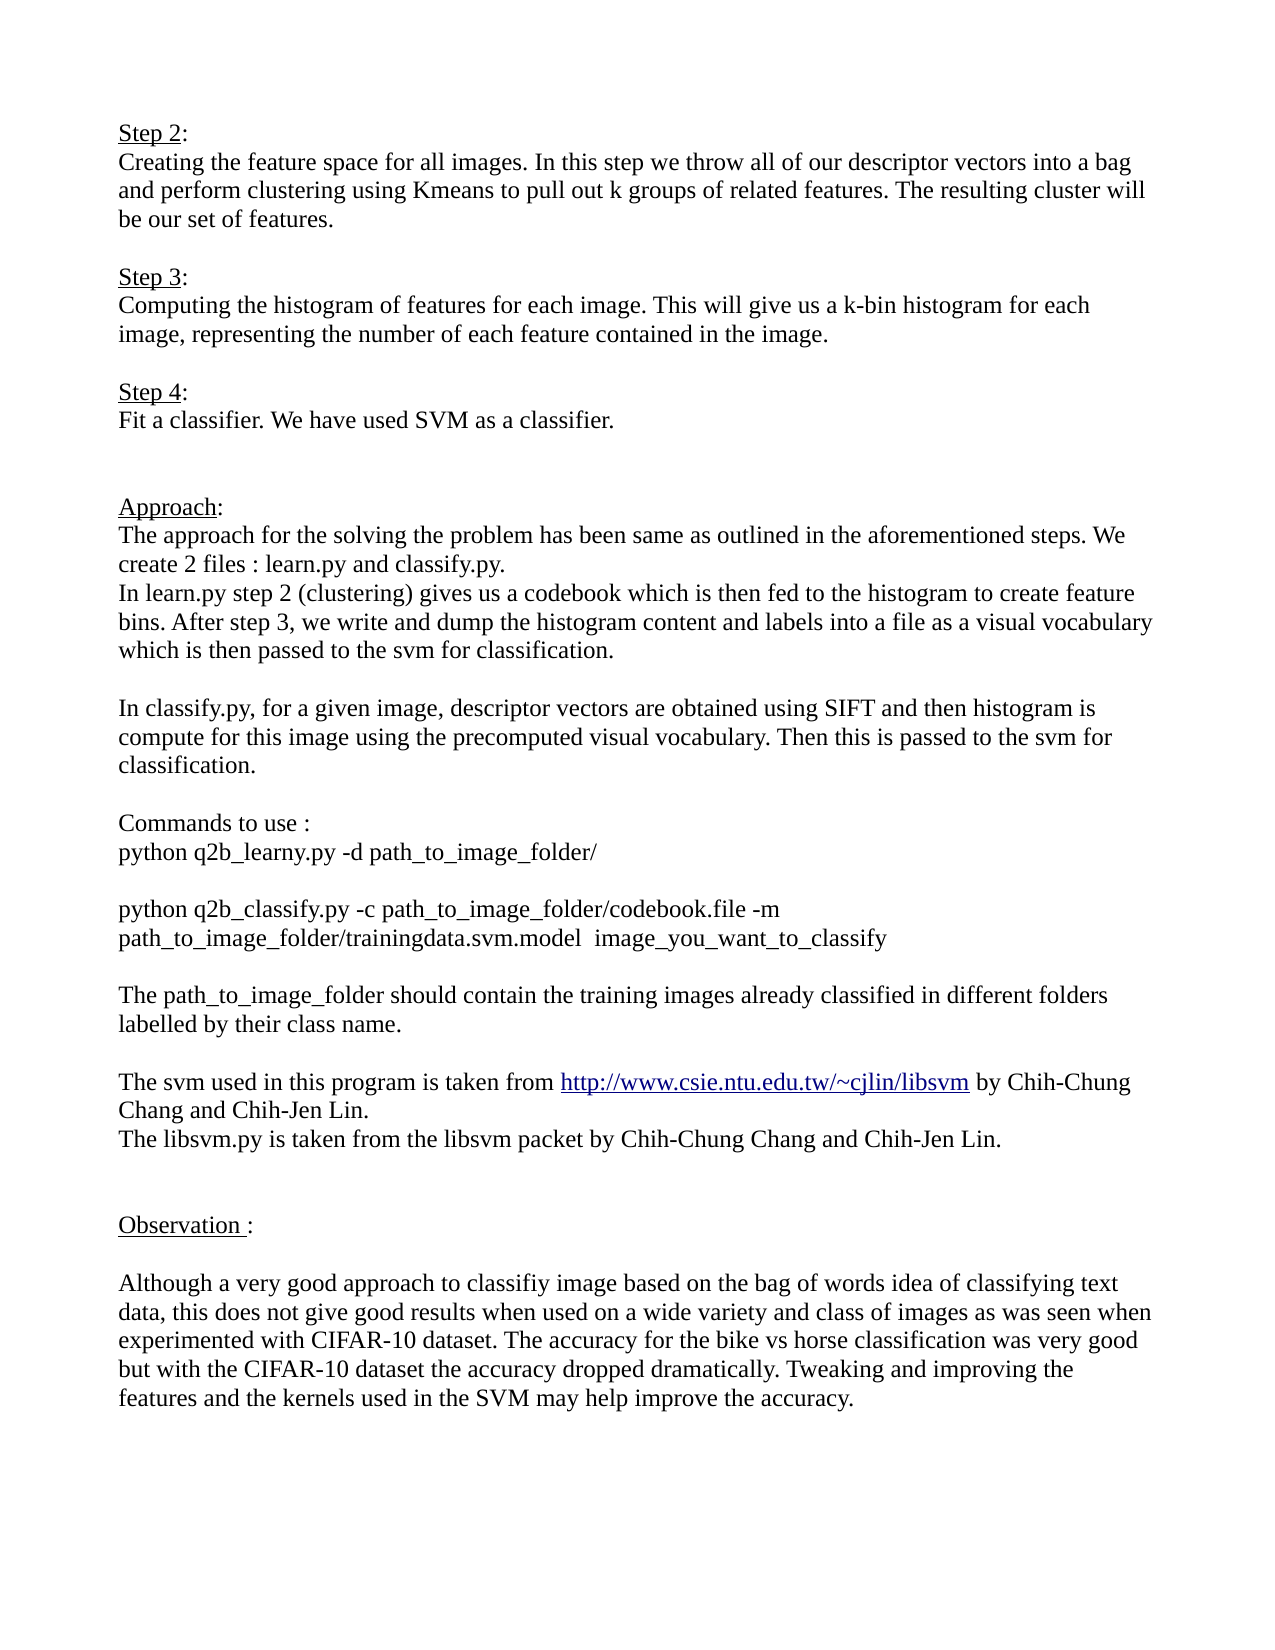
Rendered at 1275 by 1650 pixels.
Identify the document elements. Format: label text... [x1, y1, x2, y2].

text The path_to_image_folder should contain the training images already classified in different folders labelled by their class name. [118, 981, 1157, 1038]
text The approach for the solving the problem has been same as outlined in the aforementioned steps. We create 2 files : learn.py and classify.py. [118, 521, 1157, 578]
text python q2b_learny.py -d path_to_image_folder/ [118, 837, 1157, 866]
text Step 3: [118, 262, 1157, 291]
text Approach: [118, 492, 1157, 521]
text Observation : [118, 1211, 1157, 1239]
text The libsvm.py is taken from the libsvm packet by Chih-Chung Chang and Chih-Jen Lin. [118, 1124, 1157, 1153]
text The svm used in this program is taken from http://www.csie.ntu.edu.tw/~cjlin/libsvm by Chih-Chung Chang and Chih-Jen Lin. [118, 1067, 1157, 1124]
text Computing the histogram of features for each image. This will give us a k-bin histogram for each image, representing the number of each feature contained in the image. [118, 291, 1157, 348]
text Although a very good approach to classifiy image based on the bag of words idea of classifying text data, this does not give good results when used on a wide variety and class of images as was seen when experimented with CIFAR-10 dataset. The accuracy for the bike vs horse classification was very good but with the CIFAR-10 dataset the accuracy dropped dramatically. Tweaking and improving the features and the kernels used in the SVM may help improve the accuracy. [118, 1268, 1157, 1412]
text Fit a classifier. We have used SVM as a classifier. [118, 406, 1157, 434]
text Commands to use : [118, 808, 1157, 837]
text python q2b_classify.py -c path_to_image_folder/codebook.file -m path_to_image_folder/trainingdata.svm.model image_you_want_to_classify [118, 894, 1157, 952]
text Step 2: [118, 118, 1157, 147]
text Step 4: [118, 377, 1157, 406]
text Creating the feature space for all images. In this step we throw all of our descriptor vectors into a bag and perform clustering using Kmeans to pull out k groups of related features. The resulting cluster will be our set of features. [118, 147, 1157, 233]
text In learn.py step 2 (clustering) gives us a codebook which is then fed to the histogram to create feature bins. After step 3, we write and dump the histogram content and labels into a file as a visual vocabulary which is then passed to the svm for classification. [118, 578, 1157, 664]
text In classify.py, for a given image, descriptor vectors are obtained using SIFT and then histogram is compute for this image using the precomputed visual vocabulary. Then this is passed to the svm for classification. [118, 693, 1157, 779]
